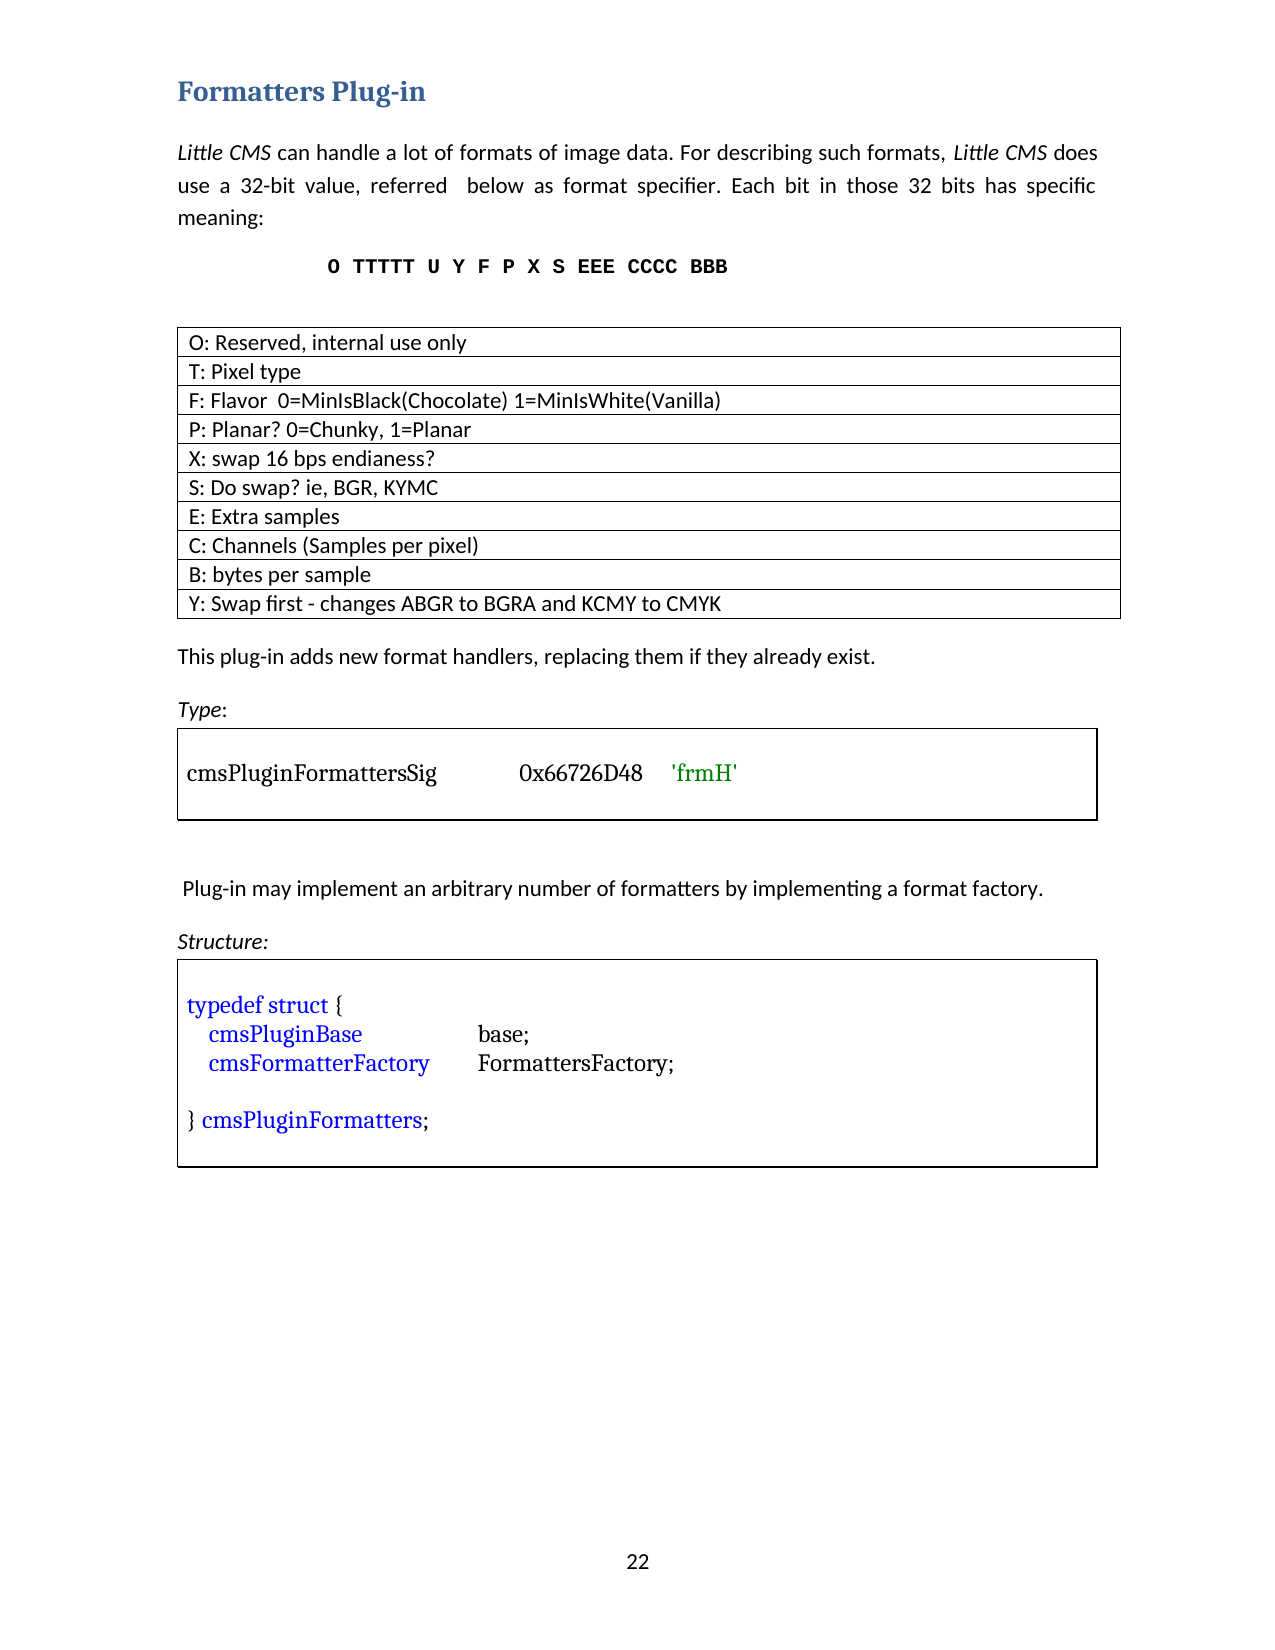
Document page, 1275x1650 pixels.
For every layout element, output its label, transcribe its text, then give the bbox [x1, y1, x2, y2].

text cmsFormatterFactory FormattersFactory; [178, 1045, 1096, 1074]
table_cell Y: Swap first - changes ABGR to BGRA and KCMY to CMYK [178, 590, 1120, 617]
text Structure: [177, 927, 1098, 955]
text cmsPluginBase base; [178, 1017, 1096, 1045]
table_cell B: bytes per sample [178, 560, 1120, 588]
subtitle Formatters Plug-in [177, 75, 1098, 108]
table_cell P: Planar? 0=Chunky, 1=Planar [178, 415, 1120, 443]
table_header O: Reserved, internal use only [178, 328, 1120, 356]
text Type: [177, 695, 1098, 723]
table_cell F: Flavor 0=MinIsBlack(Chocolate) 1=MinIsWhite(Vanilla) [178, 386, 1120, 414]
table_cell E: Extra samples [178, 502, 1120, 530]
text Plug-in may implement an arbitrary number of formatters by implementing a format factory. [177, 874, 1098, 902]
table_cell C: Channels (Samples per pixel) [178, 531, 1120, 559]
text This plug-in adds new format handlers, replacing them if they already exist. [177, 642, 1098, 670]
text } cmsPluginFormatters; [178, 1103, 1096, 1132]
text typedef struct { [178, 988, 1096, 1017]
table_cell S: Do swap? ie, BGR, KYMC [178, 473, 1120, 501]
table_cell T: Pixel type [178, 357, 1120, 385]
text Little CMS can handle a lot of formats of image data. For describing such formats, Little CMS does use a 32-bit value, referred below as format specifier. Each bit in those 32 bits has specific meaning: [177, 138, 1098, 231]
table_cell X: swap 16 bps endianess? [178, 444, 1120, 472]
text cmsPluginFormattersSig 0x66726D48 'frmH' [178, 756, 1096, 785]
text O TTTTT U Y F P X S EEE CCCC BBB [177, 256, 1098, 279]
